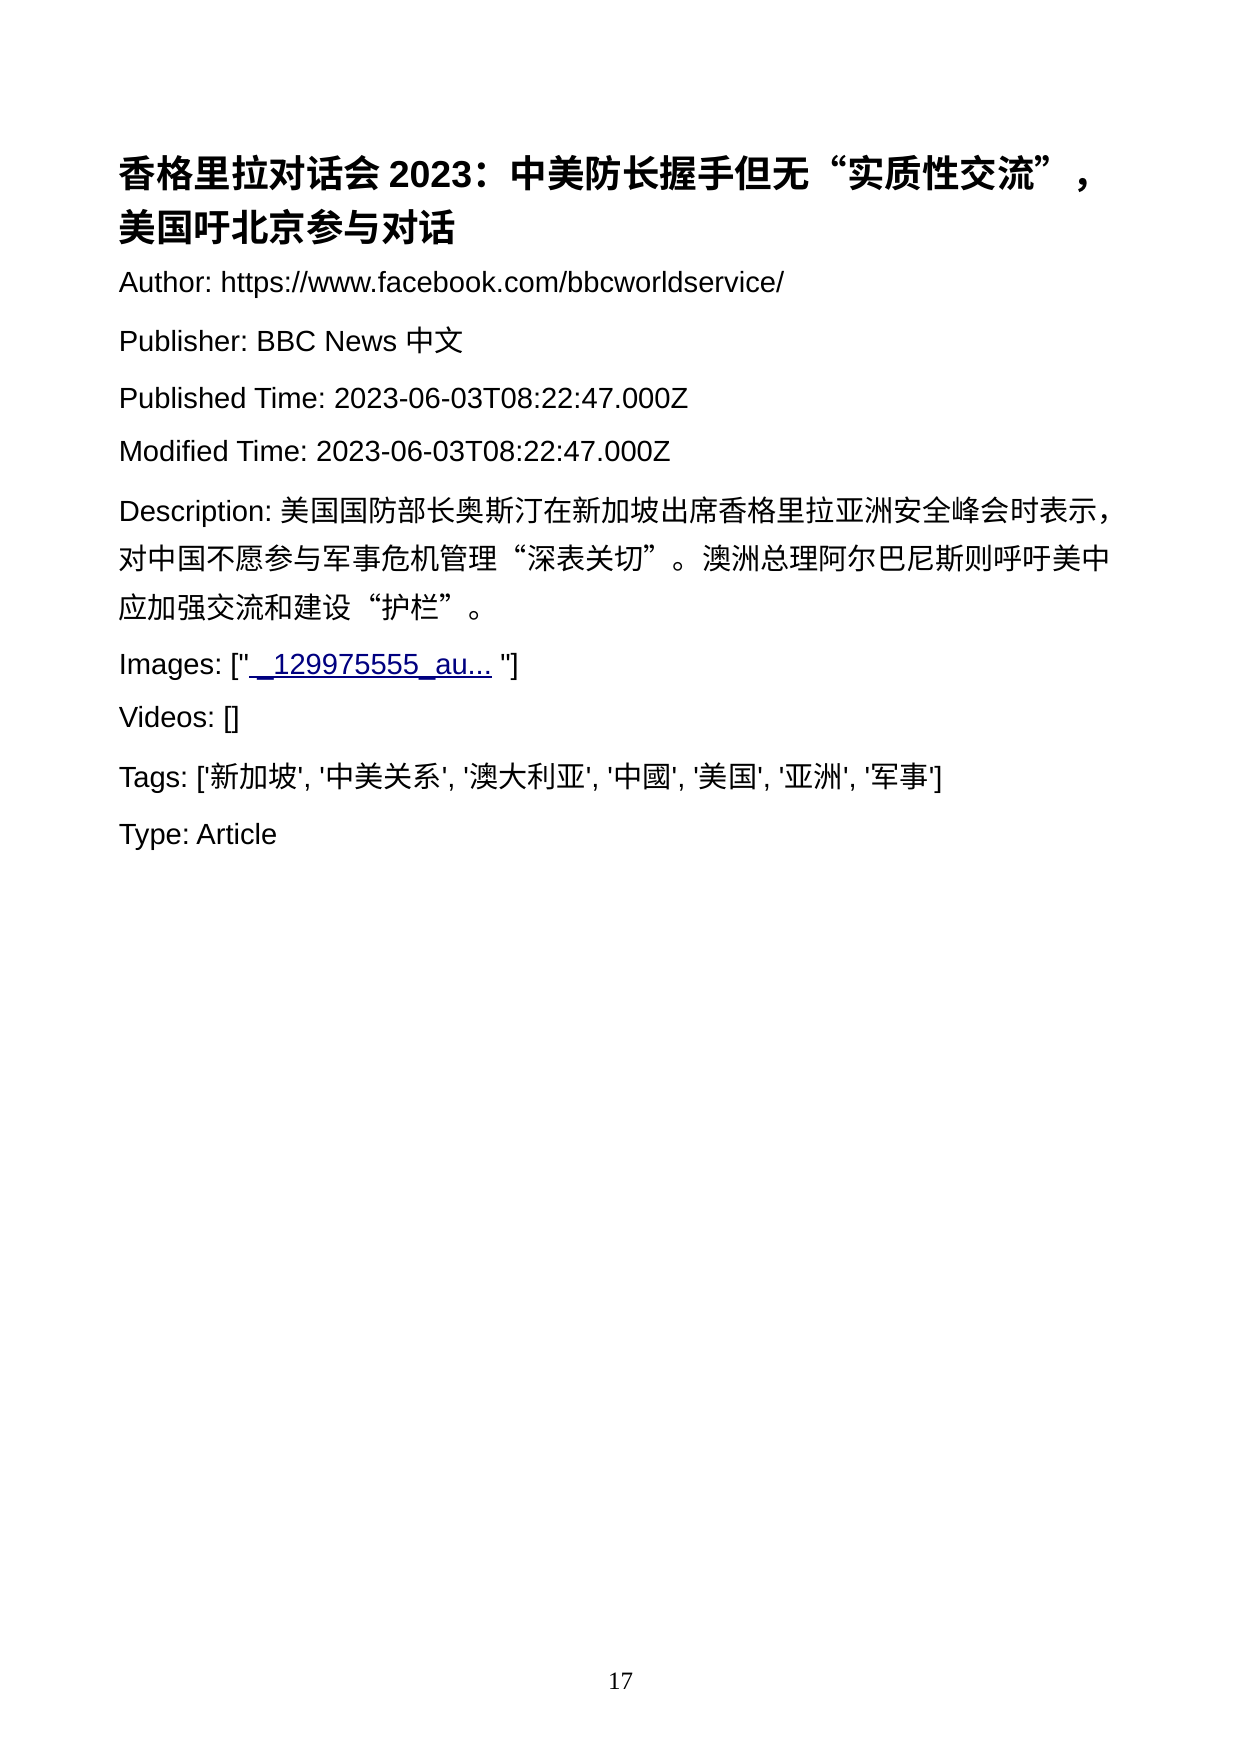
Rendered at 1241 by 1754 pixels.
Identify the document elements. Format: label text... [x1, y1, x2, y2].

text Videos: [] [118, 700, 1122, 734]
text Author: https://www.facebook.com/bbcworldservice/ [118, 264, 1122, 298]
text Tags: ['新加坡', '中美关系', '澳大利亚', '中國', '美国', '亚洲', '军事'] [118, 753, 1122, 796]
subtitle 香格里拉对话会2023：中美防长握手但无“实质性交流”，美国吁北京参与对话 [118, 143, 1122, 252]
text Modified Time: 2023-06-03T08:22:47.000Z [118, 434, 1122, 467]
text Published Time: 2023-06-03T08:22:47.000Z [118, 381, 1122, 414]
text Images: [" _129975555_au... "] [118, 647, 1122, 681]
text Publisher: BBC News 中文 [118, 318, 1122, 360]
text Type: Article [118, 817, 1122, 850]
text Description: 美国国防部长奥斯汀在新加坡出席香格里拉亚洲安全峰会时表示，对中国不愿参与军事危机管理“深表关切”。澳洲总理阿尔巴尼斯则呼吁美中应加强交流和建设“护栏”。 [118, 487, 1122, 626]
